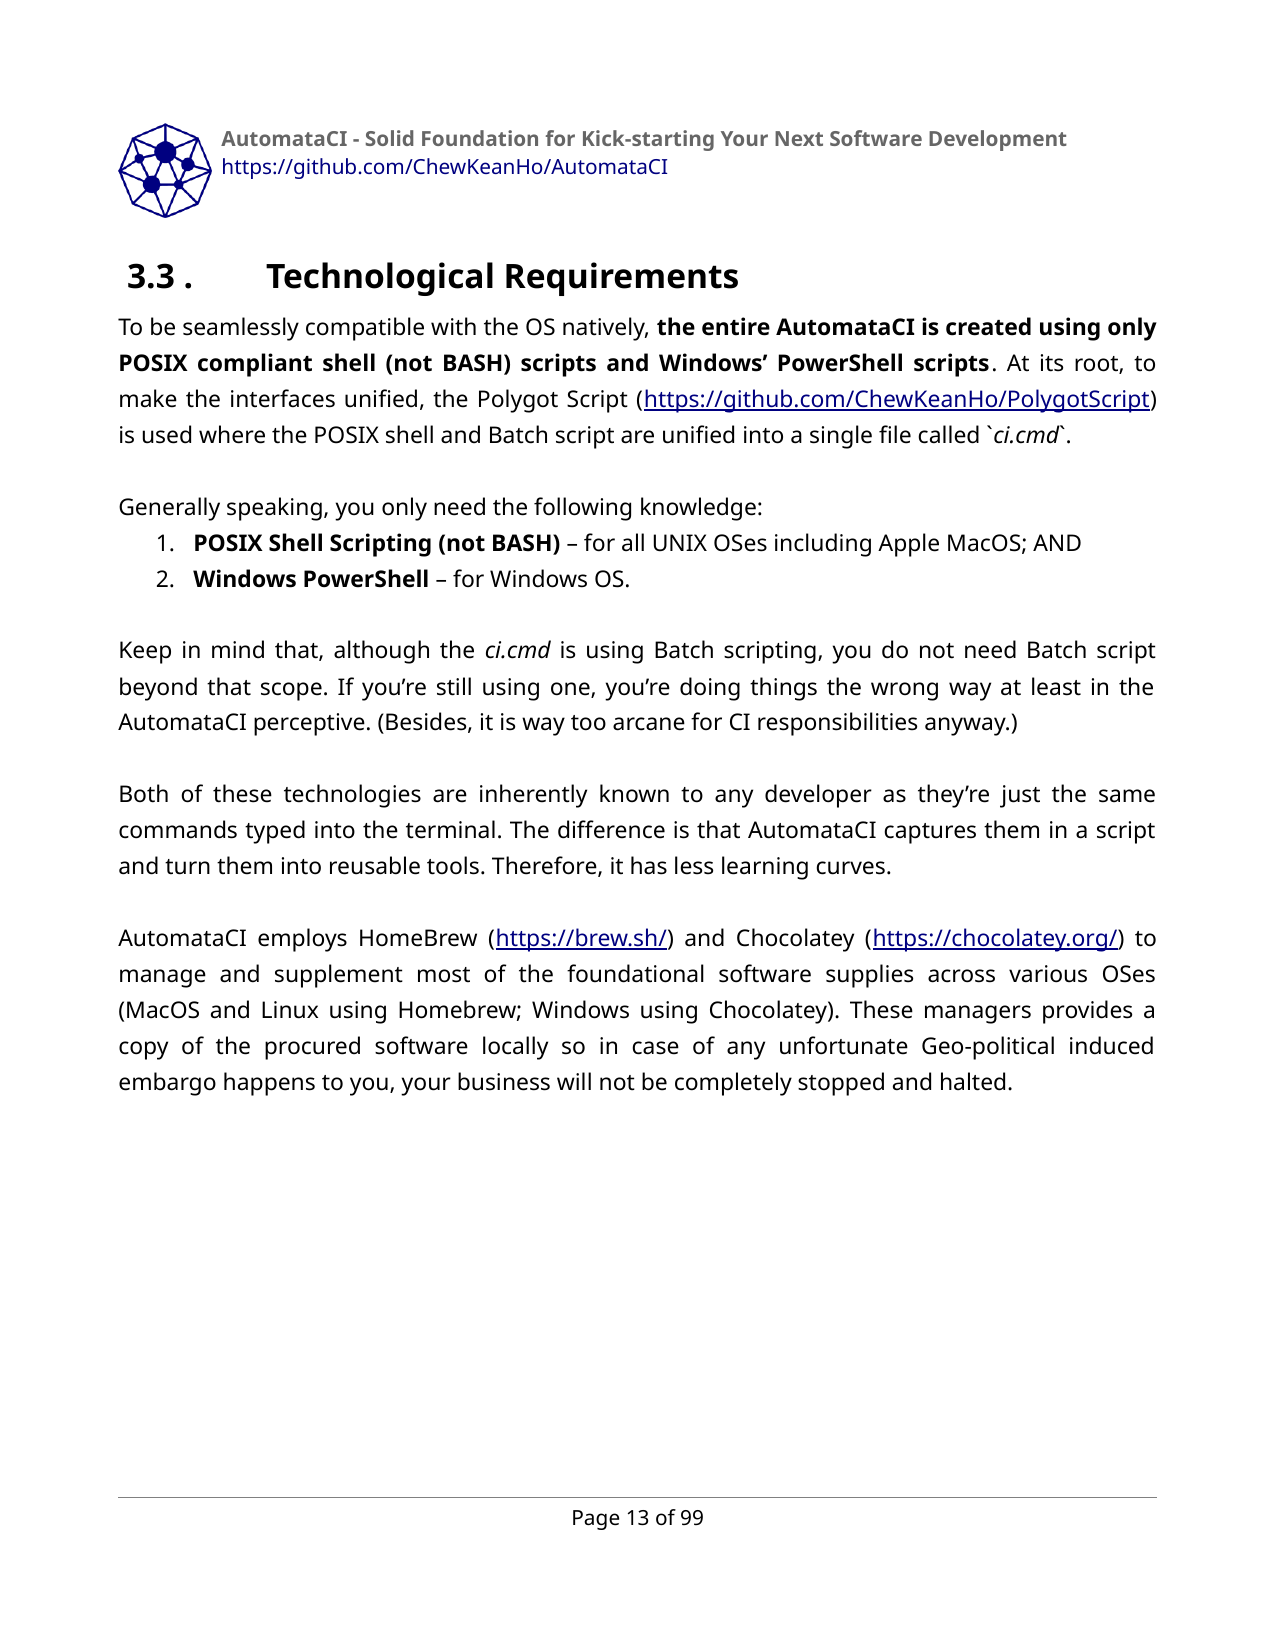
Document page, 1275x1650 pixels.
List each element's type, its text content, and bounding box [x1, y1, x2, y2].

subtitle Technological Requirements [118, 253, 1157, 298]
text To be seamlessly compatible with the OS natively, the entire AutomataCI is created using only POSIX compliant shell (not BASH) scripts and Windows’ PowerShell scripts. At its root, to make the interfaces unified, the Polygot Script (https://github.com/ChewKeanHo/PolygotScript) is used where the POSIX shell and Batch script are unified into a single file called `ci.cmd`. [118, 311, 1157, 450]
picture [118, 123, 212, 218]
text AutomataCI employs HomeBrew (https://brew.sh/) and Chocolatey (https://chocolatey.org/) to manage and supplement most of the foundational software supplies across various OSes (MacOS and Linux using Homebrew; Windows using Chocolatey). These managers provides a copy of the procured software locally so in case of any unfortunate Geo-political induced embargo happens to you, your business will not be completely stopped and halted. [118, 922, 1157, 1097]
list Windows PowerShell – for Windows OS. [156, 563, 1157, 594]
text Keep in mind that, although the ci.cmd is using Batch scripting, you do not need Batch script beyond that scope. If you’re still using one, you’re doing things the wrong way at least in the AutomataCI perceptive. (Besides, it is way too arcane for CI responsibilities anyway.) [118, 634, 1157, 738]
list POSIX Shell Scripting (not BASH) – for all UNIX OSes including Apple MacOS; AND [156, 527, 1157, 558]
text Both of these technologies are inherently known to any developer as they’re just the same commands typed into the terminal. The difference is that AutomataCI captures them in a script and turn them into reusable tools. Therefore, it has less learning curves. [118, 778, 1157, 881]
text Generally speaking, you only need the following knowledge: [118, 491, 1157, 522]
